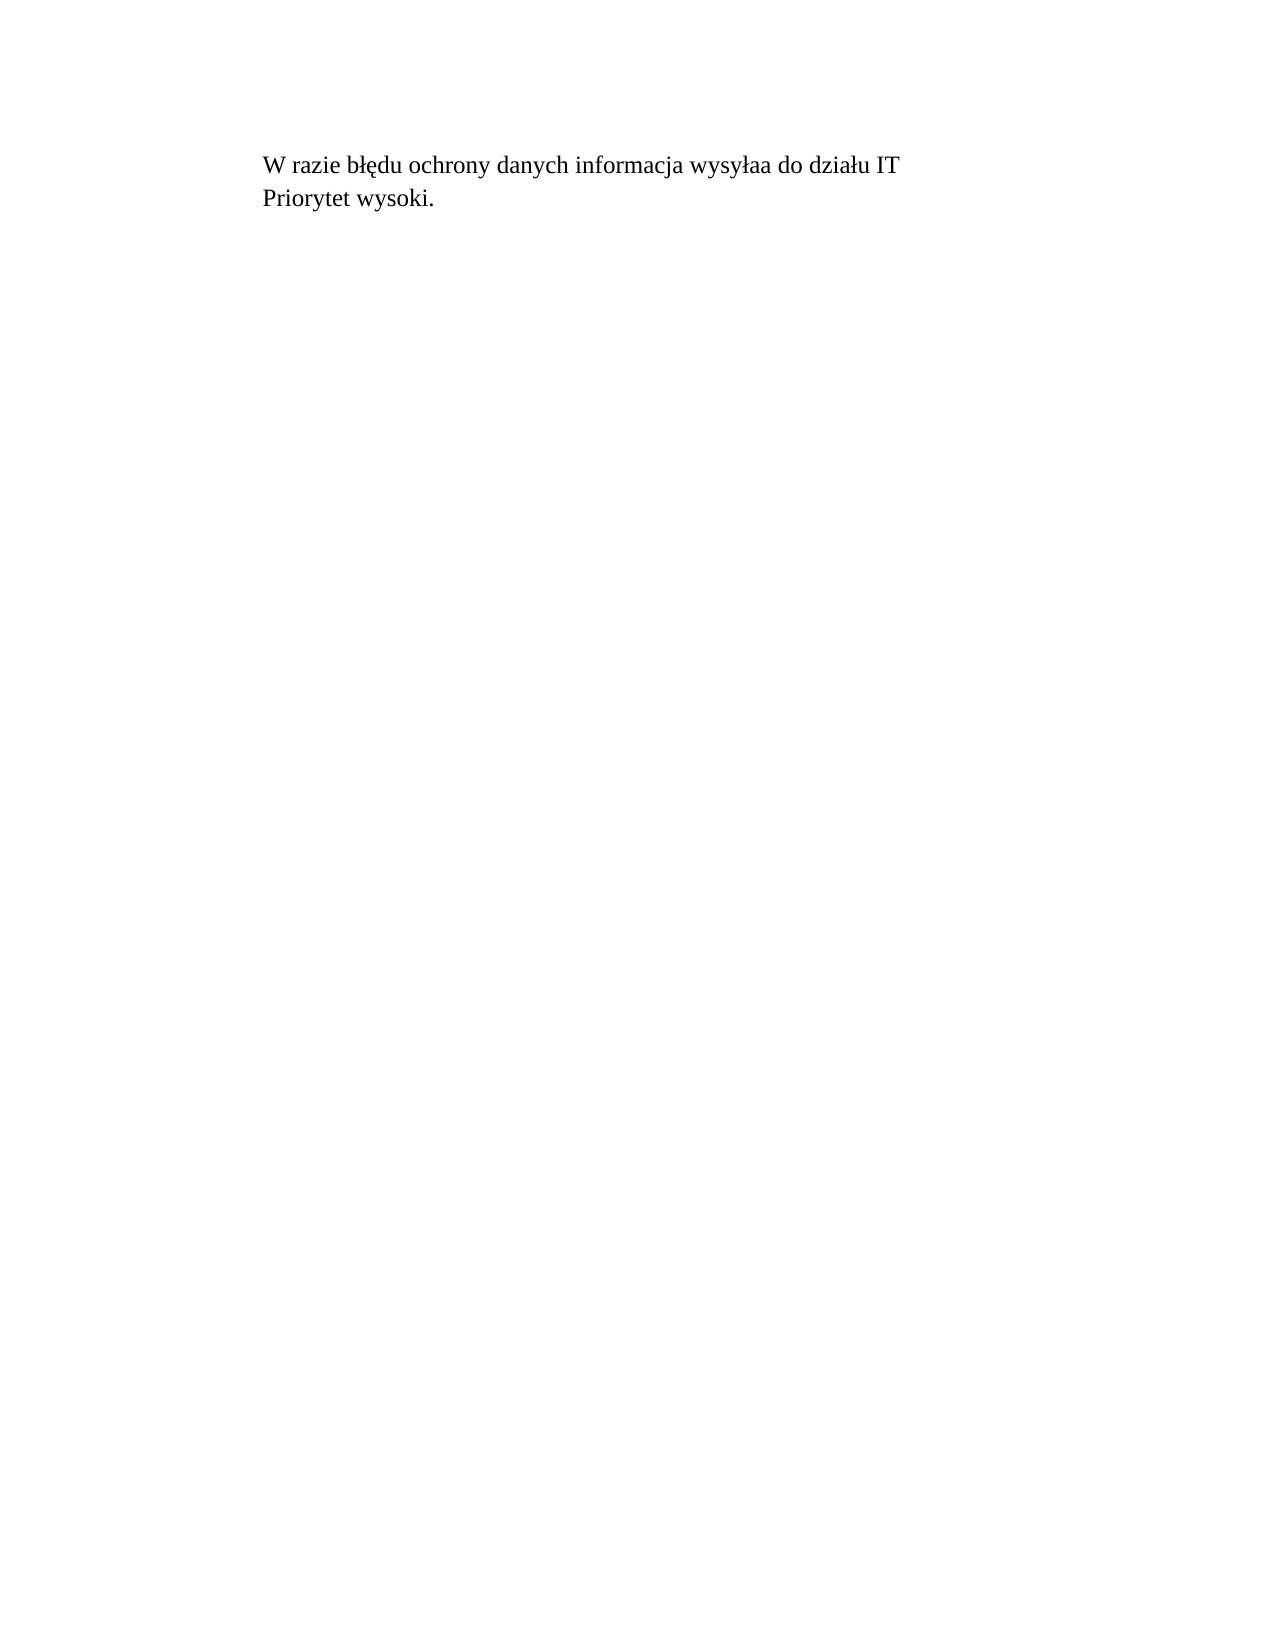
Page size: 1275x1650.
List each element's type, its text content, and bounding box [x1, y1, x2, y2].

list Priorytet wysoki. [262, 183, 1087, 212]
list W razie błędu ochrony danych informacja wysyłaa do działu IT [262, 150, 1087, 179]
